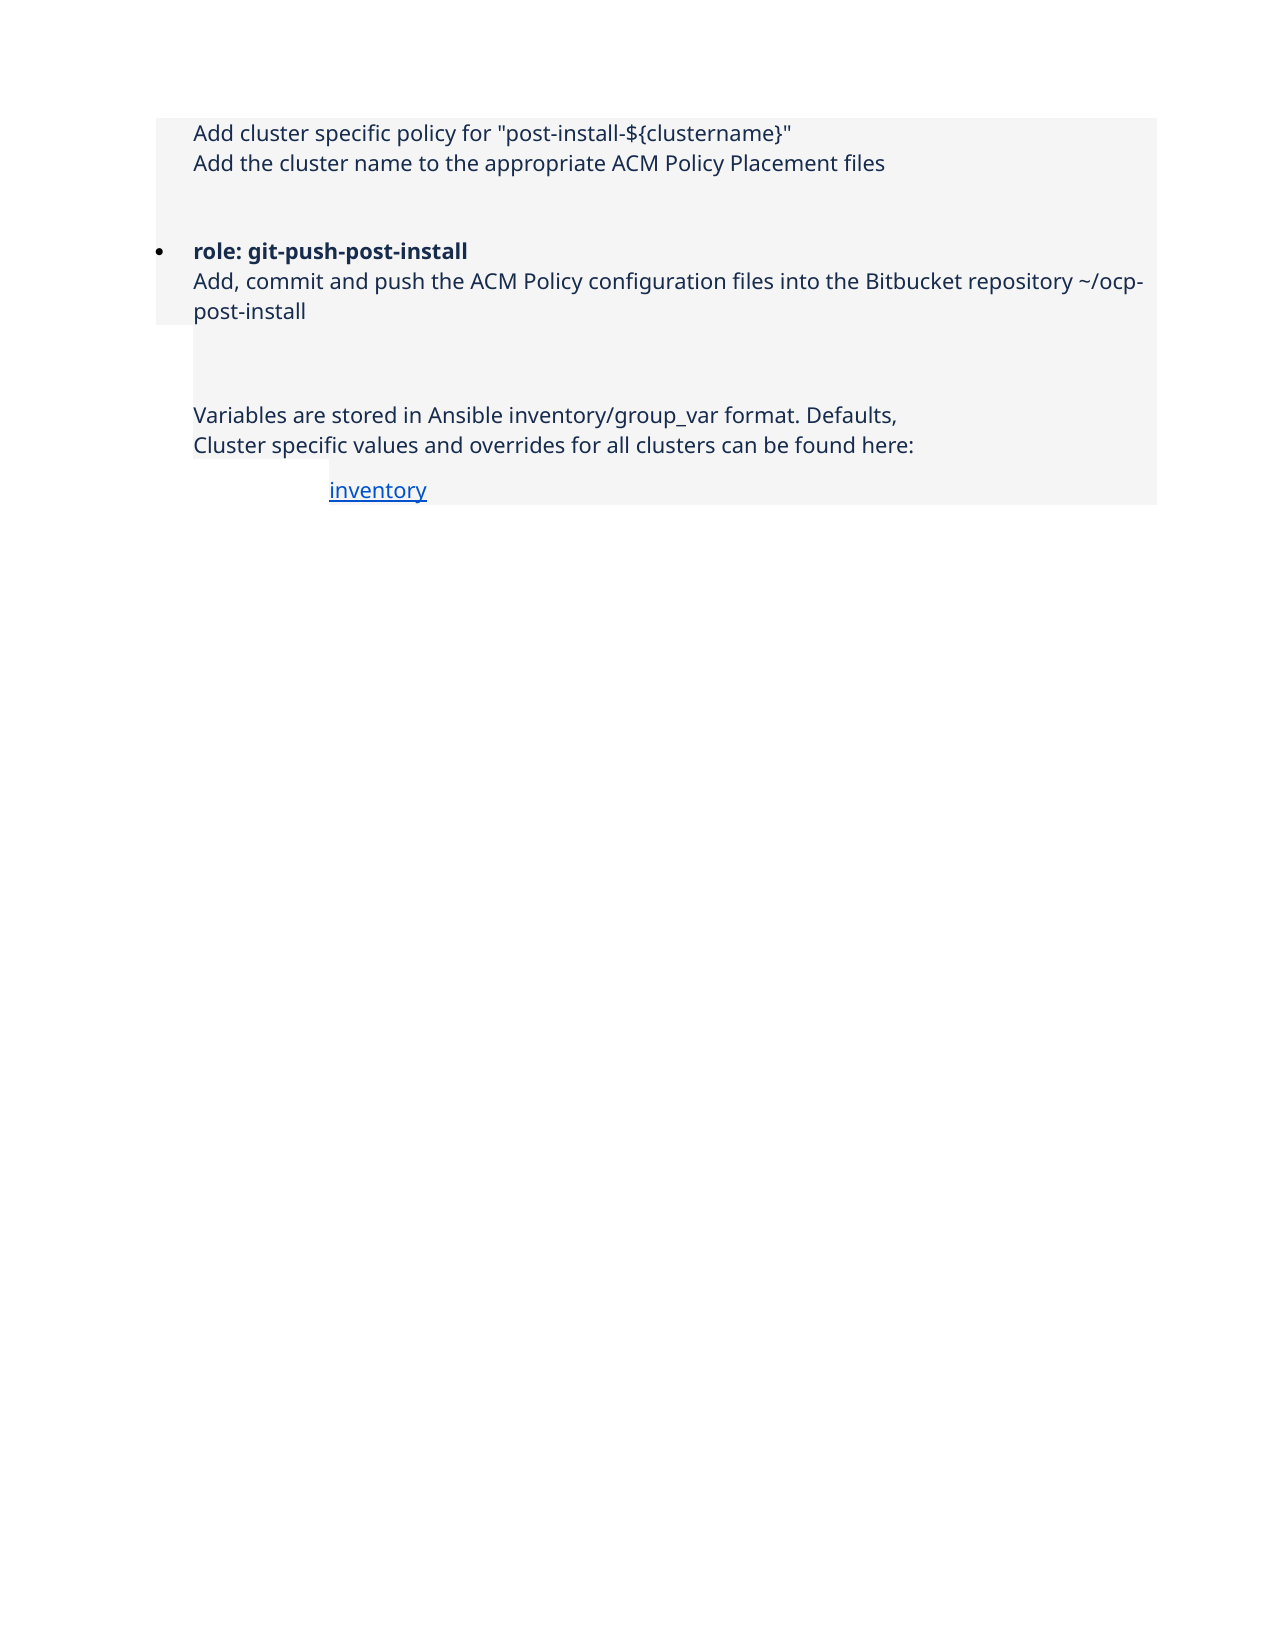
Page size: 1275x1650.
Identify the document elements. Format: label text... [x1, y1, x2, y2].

text Variables are stored in Ansible inventory/group_var format. Defaults, Cluster specific values and overrides for all clusters can be found here: [193, 370, 1157, 459]
list Add cluster specific policy for "post-install-${clustername}" Add the cluster name to the appropriate ACM Policy Placement files [156, 118, 1157, 178]
text inventory [329, 475, 1157, 505]
list role: git-push-post-install Add, commit and push the ACM Policy configuration files into the Bitbucket repository ~/ocp-post-install [156, 236, 1157, 325]
